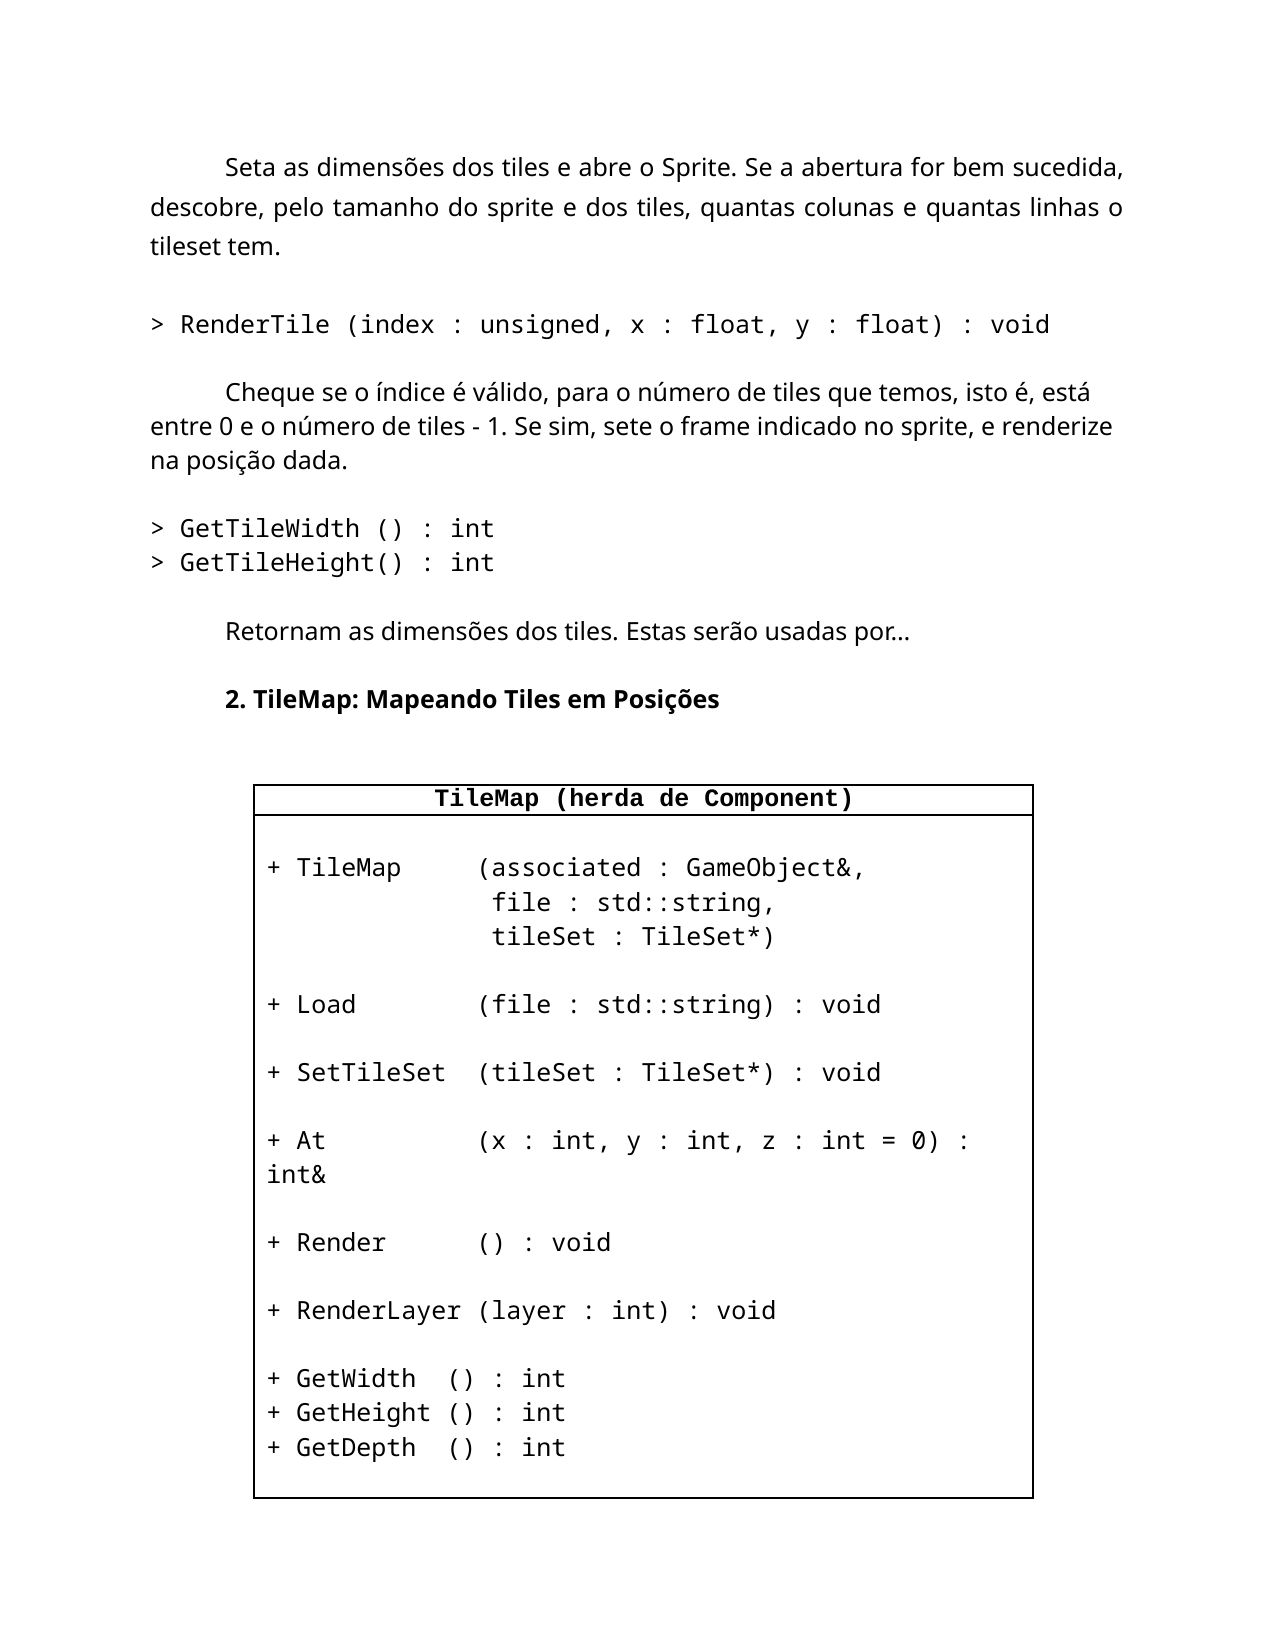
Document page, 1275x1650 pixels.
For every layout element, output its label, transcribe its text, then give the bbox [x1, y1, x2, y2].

text Retornam as dimensões dos tiles. Estas serão usadas por… [150, 613, 1125, 647]
text > RenderTile (index : unsigned, x : float, y : float) : void [150, 307, 1125, 341]
text 2. TileMap: Mapeando Tiles em Posições [150, 681, 1125, 715]
table_header TileMap (herda de Component) [255, 786, 1032, 814]
text Cheque se o índice é válido, para o número de tiles que temos, isto é, está entre 0 e o número de tiles - 1. Se sim, sete o frame indicado no sprite, e renderize na posição dada. [150, 375, 1125, 477]
text > GetTileWidth () : int [150, 511, 1125, 545]
text Seta as dimensões dos tiles e abre o Sprite. Se a abertura for bem sucedida, descobre, pelo tamanho do sprite e dos tiles, quantas colunas e quantas linhas o tileset tem. [150, 150, 1125, 262]
text > GetTileHeight() : int [150, 545, 1125, 579]
table_cell + TileMap (associated : GameObject&, file : std::string, tileSet : TileSet*) + Load (file : std::string) : void + SetTileSet (tileSet : TileSet*) : void + At (x : int, y : int, z : int = 0) : int& + Render () : void + RenderLayer (layer : int) : void + GetWidth () : int + GetHeight () : int + GetDepth () : int [255, 816, 1032, 1497]
